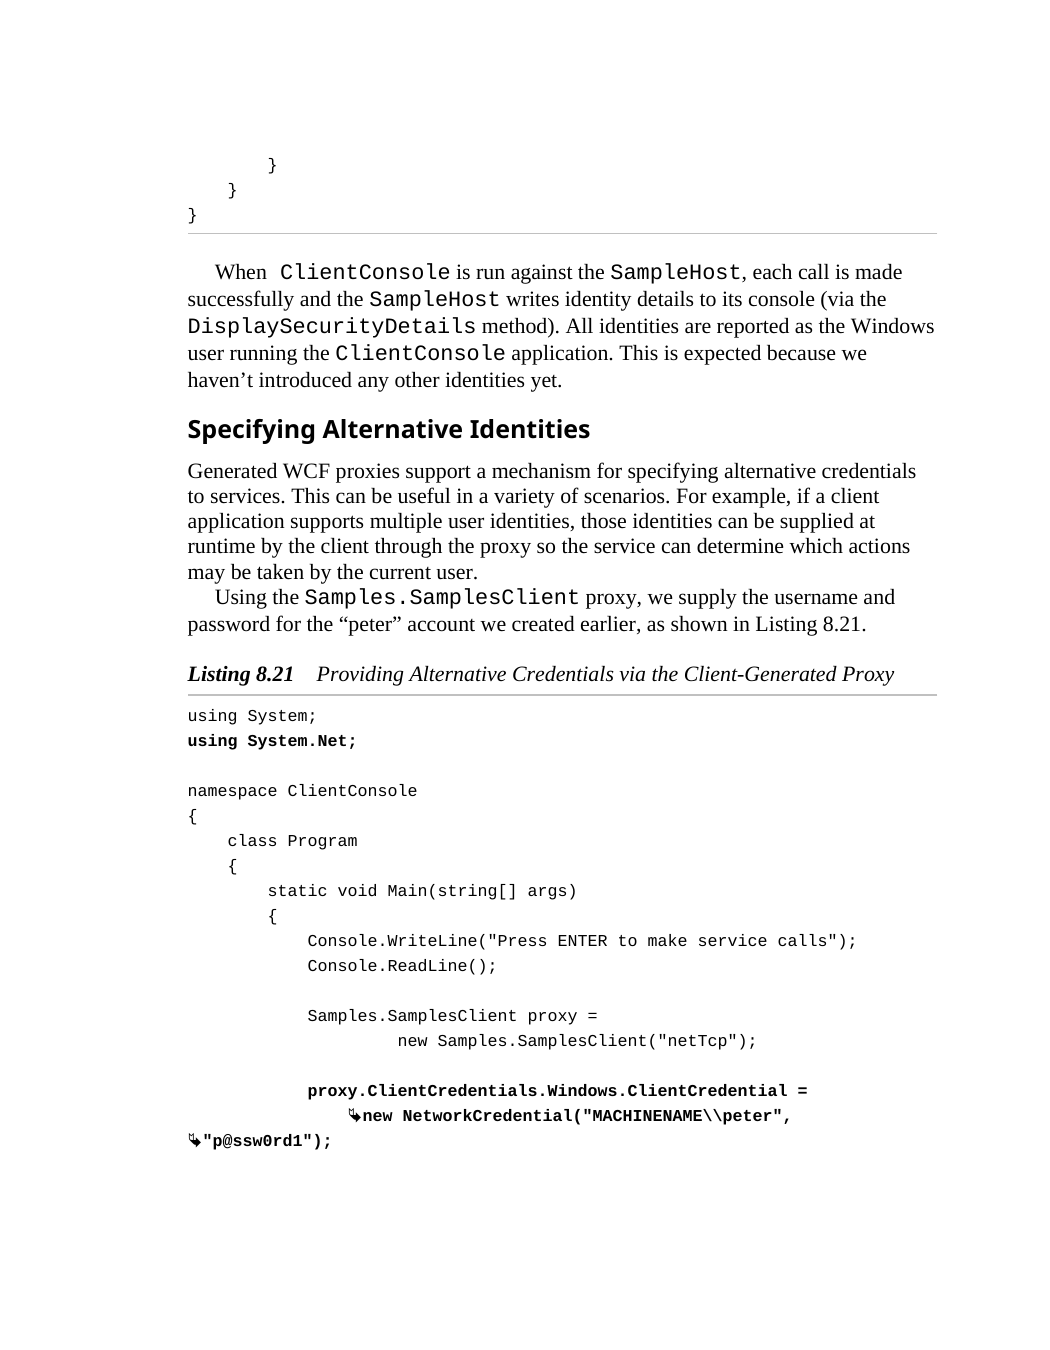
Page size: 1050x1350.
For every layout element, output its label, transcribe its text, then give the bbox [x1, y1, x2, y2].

text class Program [187, 827, 937, 852]
text static void Main(string[] args) [187, 877, 937, 902]
text Samples.SamplesClient proxy = new Samples.SamplesClient("netTcp"); [187, 1002, 937, 1052]
text namespace ClientConsole [187, 777, 937, 802]
text new NetworkCredential("MACHINENAME\\peter", [187, 1102, 937, 1127]
text Console.ReadLine(); [187, 952, 937, 977]
text { [187, 852, 937, 877]
text { [187, 902, 937, 927]
text } [187, 150, 937, 175]
text } [187, 175, 937, 200]
text using System.Net; [187, 727, 937, 752]
text Generated WCF proxies support a mechanism for specifying alternative credentials to services. This can be useful in a variety of scenarios. For example, if a client application supports multiple user identities, those identities can be supplied at runtime by the client through the proxy so the service can determine which actions may be taken by the current user. [187, 458, 937, 584]
text { [187, 802, 937, 827]
text When ClientConsole is run against the SampleHost, each call is made successfully and the SampleHost writes identity details to its console (via the DisplaySecurityDetails method). All identities are reported as the Windows user running the ClientConsole application. This is expected because we haven’t introduced any other identities yet. [187, 259, 937, 392]
text using System; [187, 702, 937, 727]
text Listing 8.21 Providing Alternative Credentials via the Client-Generated Proxy [187, 661, 937, 696]
text } [187, 200, 937, 234]
text proxy.ClientCredentials.Windows.ClientCredential = [187, 1077, 937, 1102]
text "p@ssw0rd1"); [187, 1127, 937, 1152]
text Console.WriteLine("Press ENTER to make service calls"); [187, 927, 937, 952]
text Using the Samples.SamplesClient proxy, we supply the username and password for the “peter” account we created earlier, as shown in Listing 8.21. [187, 584, 937, 636]
text Specifying Alternative Identities [187, 411, 937, 445]
